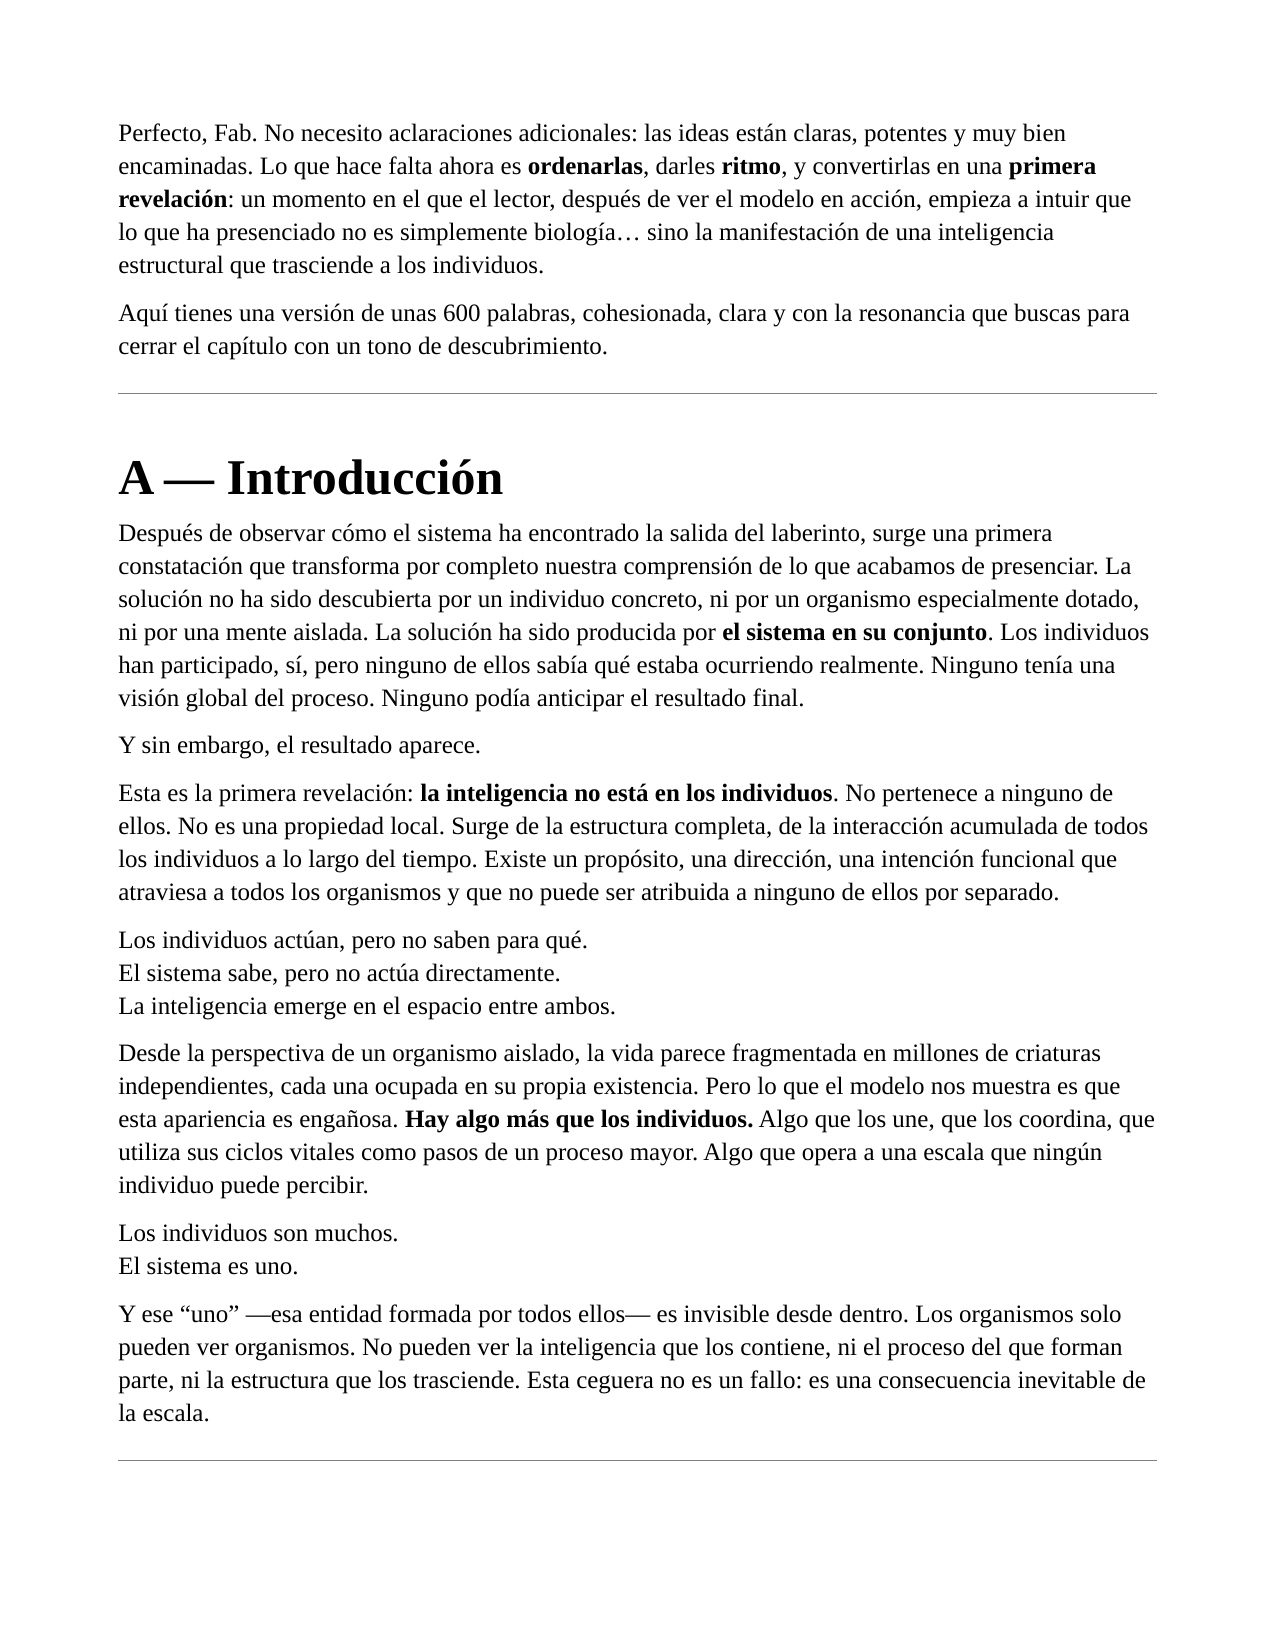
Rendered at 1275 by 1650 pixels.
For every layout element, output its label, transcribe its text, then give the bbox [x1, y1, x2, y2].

text Desde la perspectiva de un organismo aislado, la vida parece fragmentada en millones de criaturas independientes, cada una ocupada en su propia existencia. Pero lo que el modelo nos muestra es que esta apariencia es engañosa. Hay algo más que los individuos. Algo que los une, que los coordina, que utiliza sus ciclos vitales como pasos de un proceso mayor. Algo que opera a una escala que ningún individuo puede percibir. [118, 1038, 1157, 1199]
text Los individuos son muchos. El sistema es uno. [118, 1218, 1157, 1280]
text Después de observar cómo el sistema ha encontrado la salida del laberinto, surge una primera constatación que transforma por completo nuestra comprensión de lo que acabamos de presenciar. La solución no ha sido descubierta por un individuo concreto, ni por un organismo especialmente dotado, ni por una mente aislada. La solución ha sido producida por el sistema en su conjunto. Los individuos han participado, sí, pero ninguno de ellos sabía qué estaba ocurriendo realmente. Ninguno tenía una visión global del proceso. Ninguno podía anticipar el resultado final. [118, 518, 1157, 712]
text Esta es la primera revelación: la inteligencia no está en los individuos. No pertenece a ninguno de ellos. No es una propiedad local. Surge de la estructura completa, de la interacción acumulada de todos los individuos a lo largo del tiempo. Existe un propósito, una dirección, una intención funcional que atraviesa a todos los organismos y que no puede ser atribuida a ninguno de ellos por separado. [118, 778, 1157, 906]
text Aquí tienes una versión de unas 600 palabras, cohesionada, clara y con la resonancia que buscas para cerrar el capítulo con un tono de descubrimiento. [118, 298, 1157, 359]
subtitle A — Introducción [118, 448, 1157, 505]
text Y sin embargo, el resultado aparece. [118, 730, 1157, 759]
text Y ese “uno” —esa entidad formada por todos ellos— es invisible desde dentro. Los organismos solo pueden ver organismos. No pueden ver la inteligencia que los contiene, ni el proceso del que forman parte, ni la estructura que los trasciende. Esta ceguera no es un fallo: es una consecuencia inevitable de la escala. [118, 1299, 1157, 1426]
text Perfecto, Fab. No necesito aclaraciones adicionales: las ideas están claras, potentes y muy bien encaminadas. Lo que hace falta ahora es ordenarlas, darles ritmo, y convertirlas en una primera revelación: un momento en el que el lector, después de ver el modelo en acción, empieza a intuir que lo que ha presenciado no es simplemente biología… sino la manifestación de una inteligencia estructural que trasciende a los individuos. [118, 118, 1157, 279]
text Los individuos actúan, pero no saben para qué. El sistema sabe, pero no actúa directamente. La inteligencia emerge en el espacio entre ambos. [118, 925, 1157, 1019]
